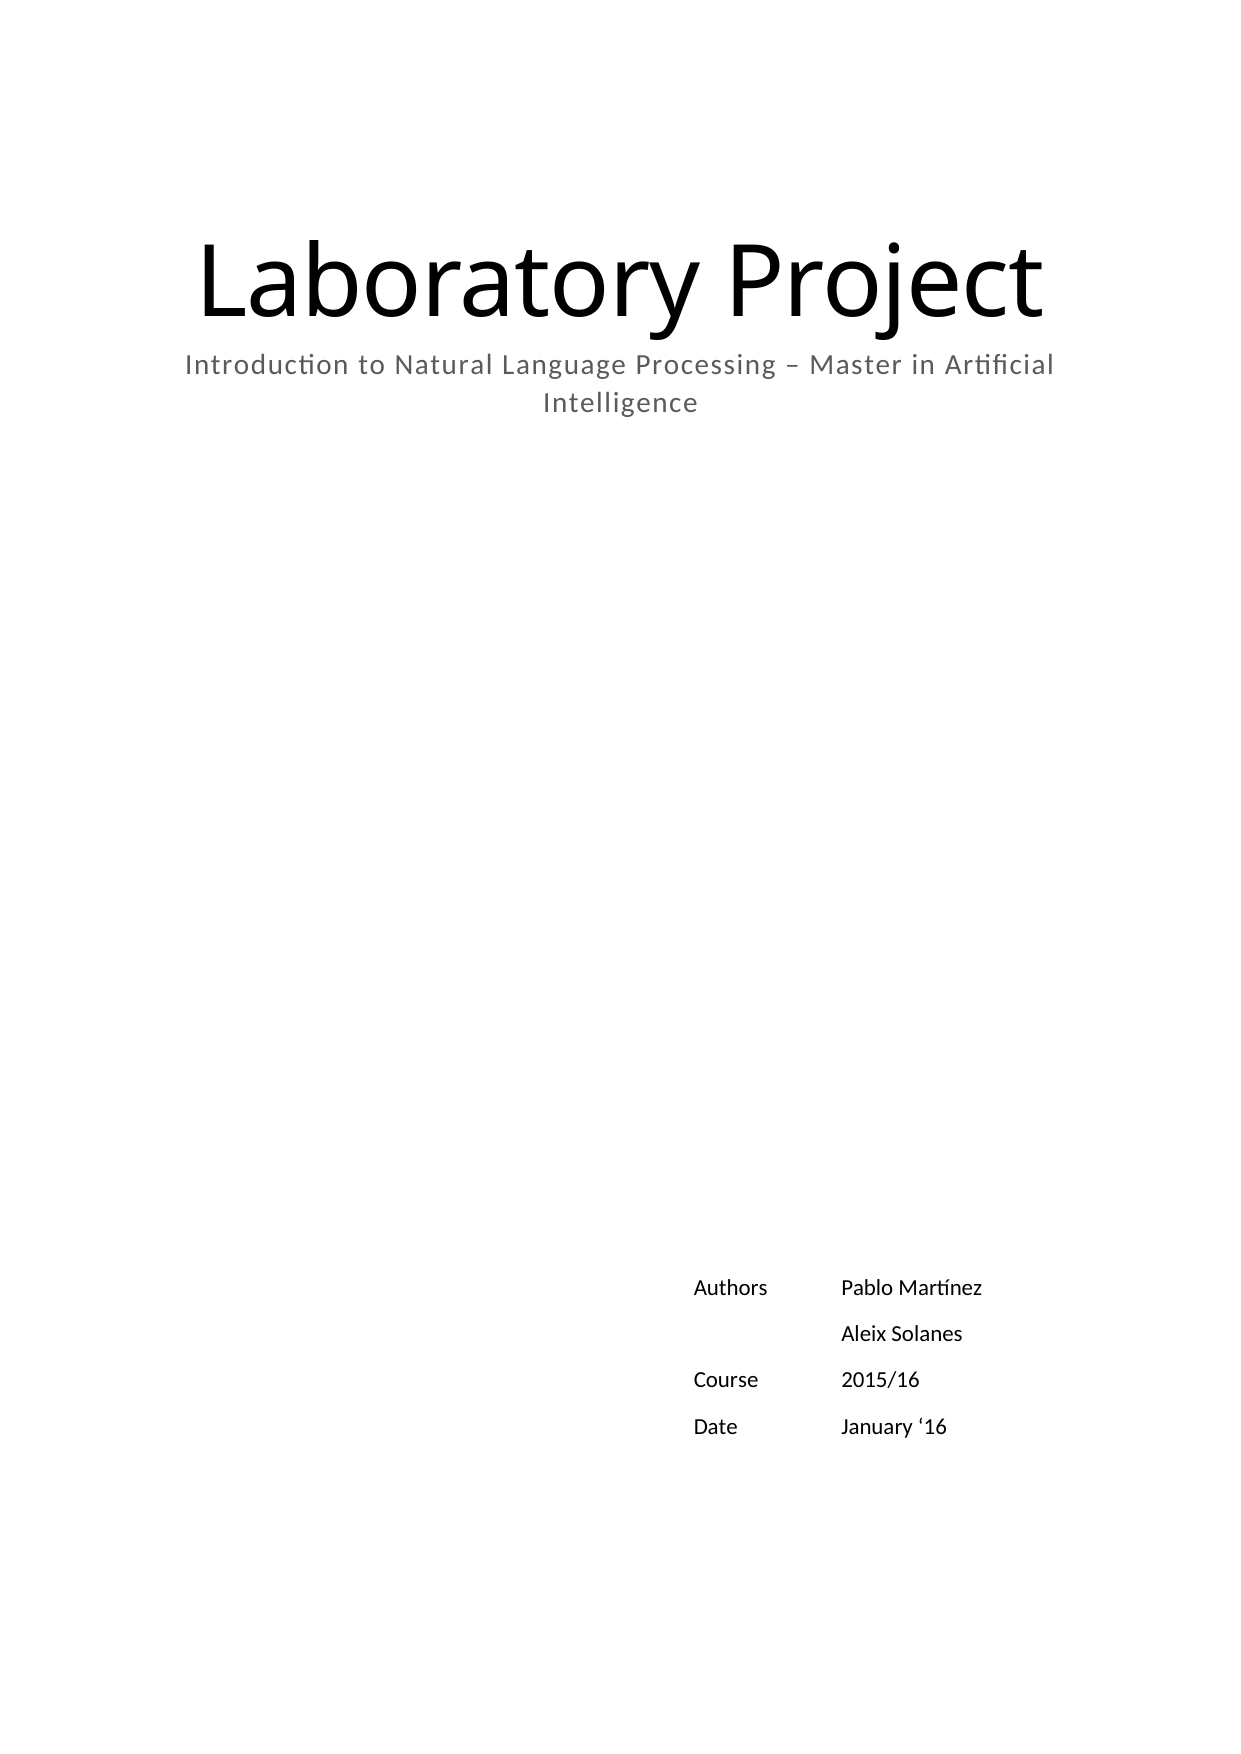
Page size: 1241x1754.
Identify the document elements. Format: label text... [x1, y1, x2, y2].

title Laboratory Project [177, 210, 1063, 346]
text Aleix Solanes [177, 1319, 1063, 1347]
text Course 2015/16 [177, 1365, 1063, 1393]
text Authors Pablo Martínez [177, 1273, 1063, 1301]
text Date January ‘16 [177, 1412, 1063, 1440]
subtitle Introduction to Natural Language Processing – Master in Artificial Intelligence [177, 346, 1063, 419]
